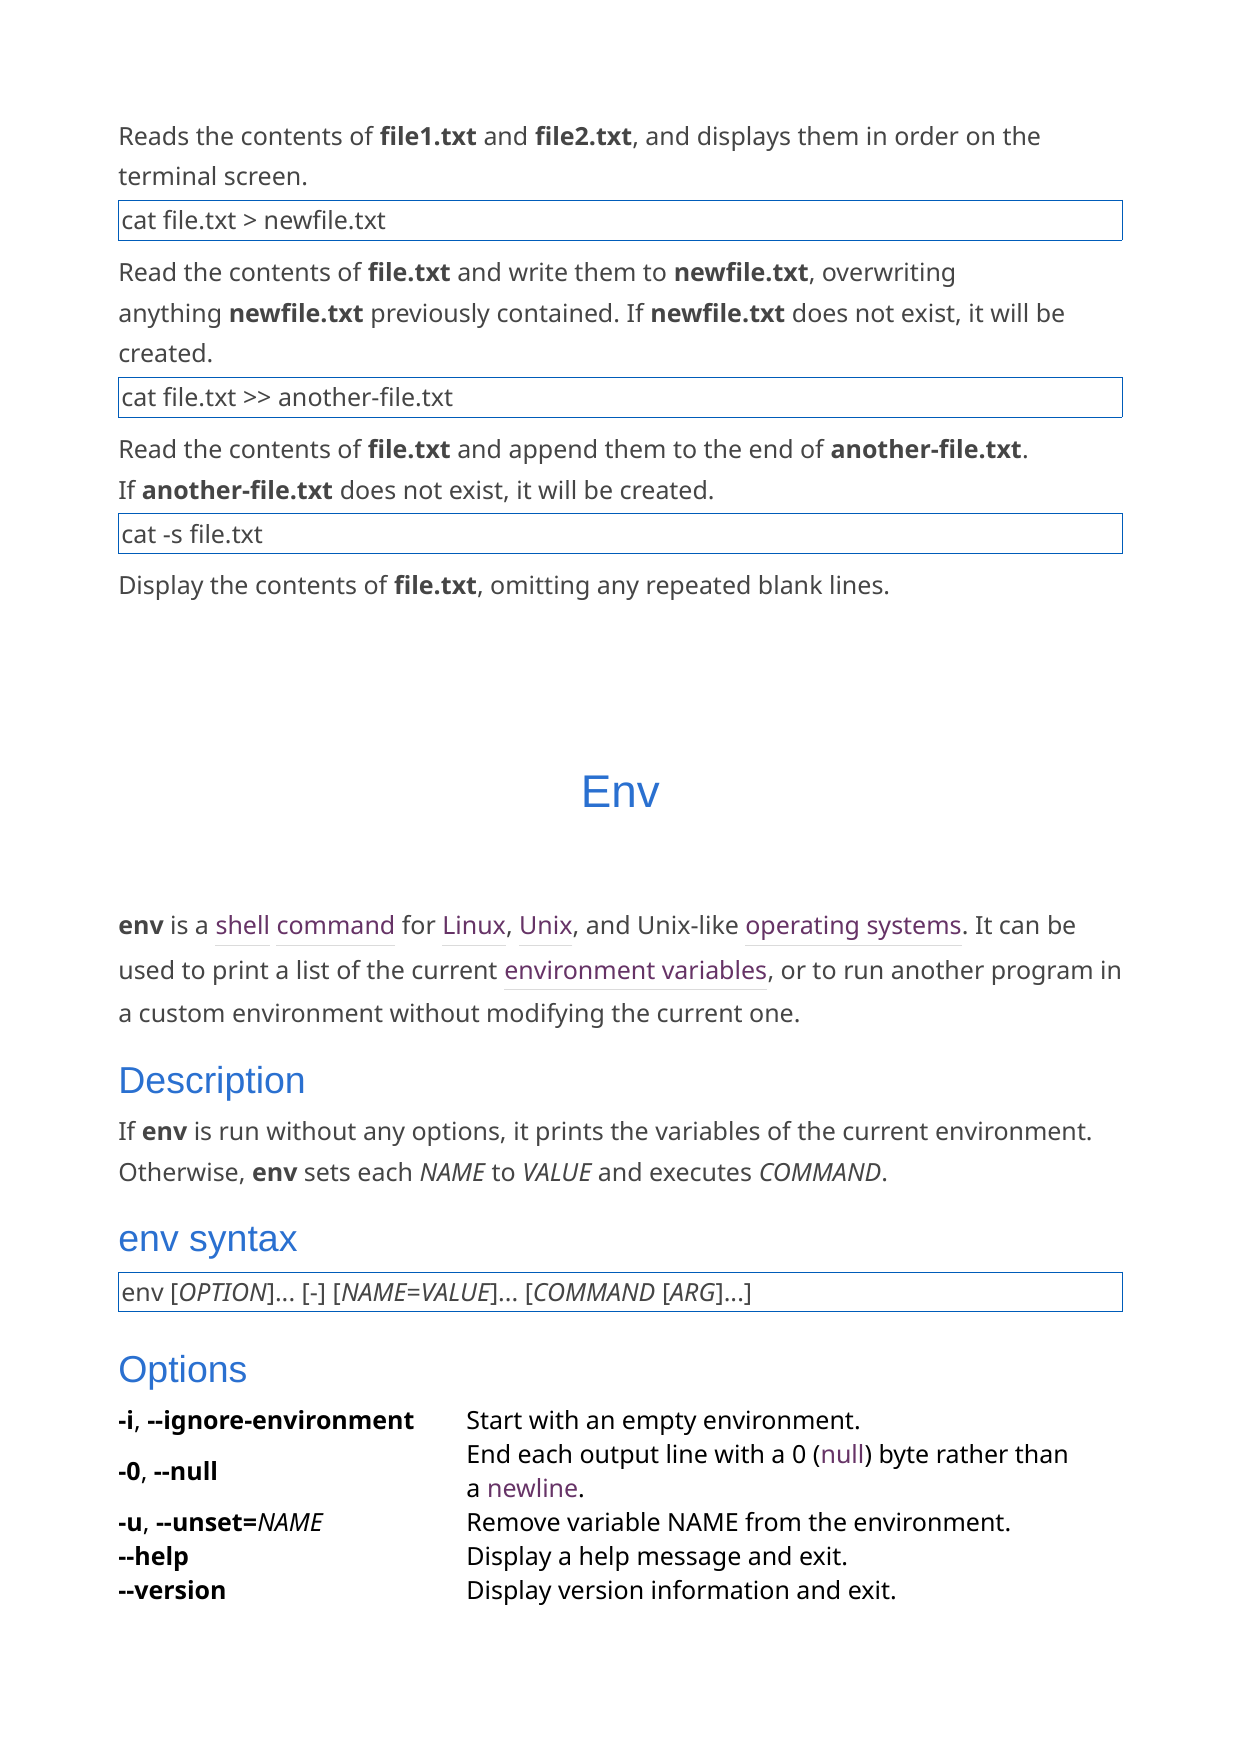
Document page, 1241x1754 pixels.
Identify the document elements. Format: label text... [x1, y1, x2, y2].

subtitle Options [118, 1347, 1122, 1390]
subtitle env syntax [118, 1216, 1122, 1259]
text env [OPTION]... [-] [NAME=VALUE]... [COMMAND [ARG]...] [119, 1273, 1122, 1311]
text Read the contents of file.txt and write them to newfile.txt, overwriting anything newfile.txt previously contained. If newfile.txt does not exist, it will be created. [118, 254, 1122, 370]
table_cell Remove variable NAME from the environment. [466, 1505, 1122, 1539]
text Display the contents of file.txt, omitting any repeated blank lines. [118, 568, 1122, 602]
text cat file.txt >> another-file.txt [119, 378, 1122, 417]
text env is a shell command for Linux, Unix, and Unix-like operating systems. It can be used to print a list of the current environment variables, or to run another program in a custom environment without modifying the current one. [118, 908, 1122, 1030]
table_cell --help [118, 1539, 466, 1573]
subtitle Description [118, 1058, 1122, 1101]
text cat -s file.txt [119, 514, 1122, 553]
subtitle Env [118, 765, 1122, 817]
table_cell Display version information and exit. [466, 1573, 1122, 1607]
table_cell End each output line with a 0 (null) byte rather than a newline. [466, 1437, 1122, 1505]
text cat file.txt > newfile.txt [119, 201, 1122, 240]
table_header Start with an empty environment. [466, 1403, 1122, 1437]
table_cell Display a help message and exit. [466, 1539, 1122, 1573]
table_cell --version [118, 1573, 466, 1607]
table_cell -0, --null [118, 1437, 466, 1505]
table_header -i, --ignore-environment [118, 1403, 466, 1437]
text Reads the contents of file1.txt and file2.txt, and displays them in order on the terminal screen. [118, 118, 1122, 193]
text If env is run without any options, it prints the variables of the current environment. Otherwise, env sets each NAME to VALUE and executes COMMAND. [118, 1113, 1122, 1188]
text Read the contents of file.txt and append them to the end of another-file.txt. If another-file.txt does not exist, it will be created. [118, 432, 1122, 507]
table_cell -u, --unset=NAME [118, 1505, 466, 1539]
